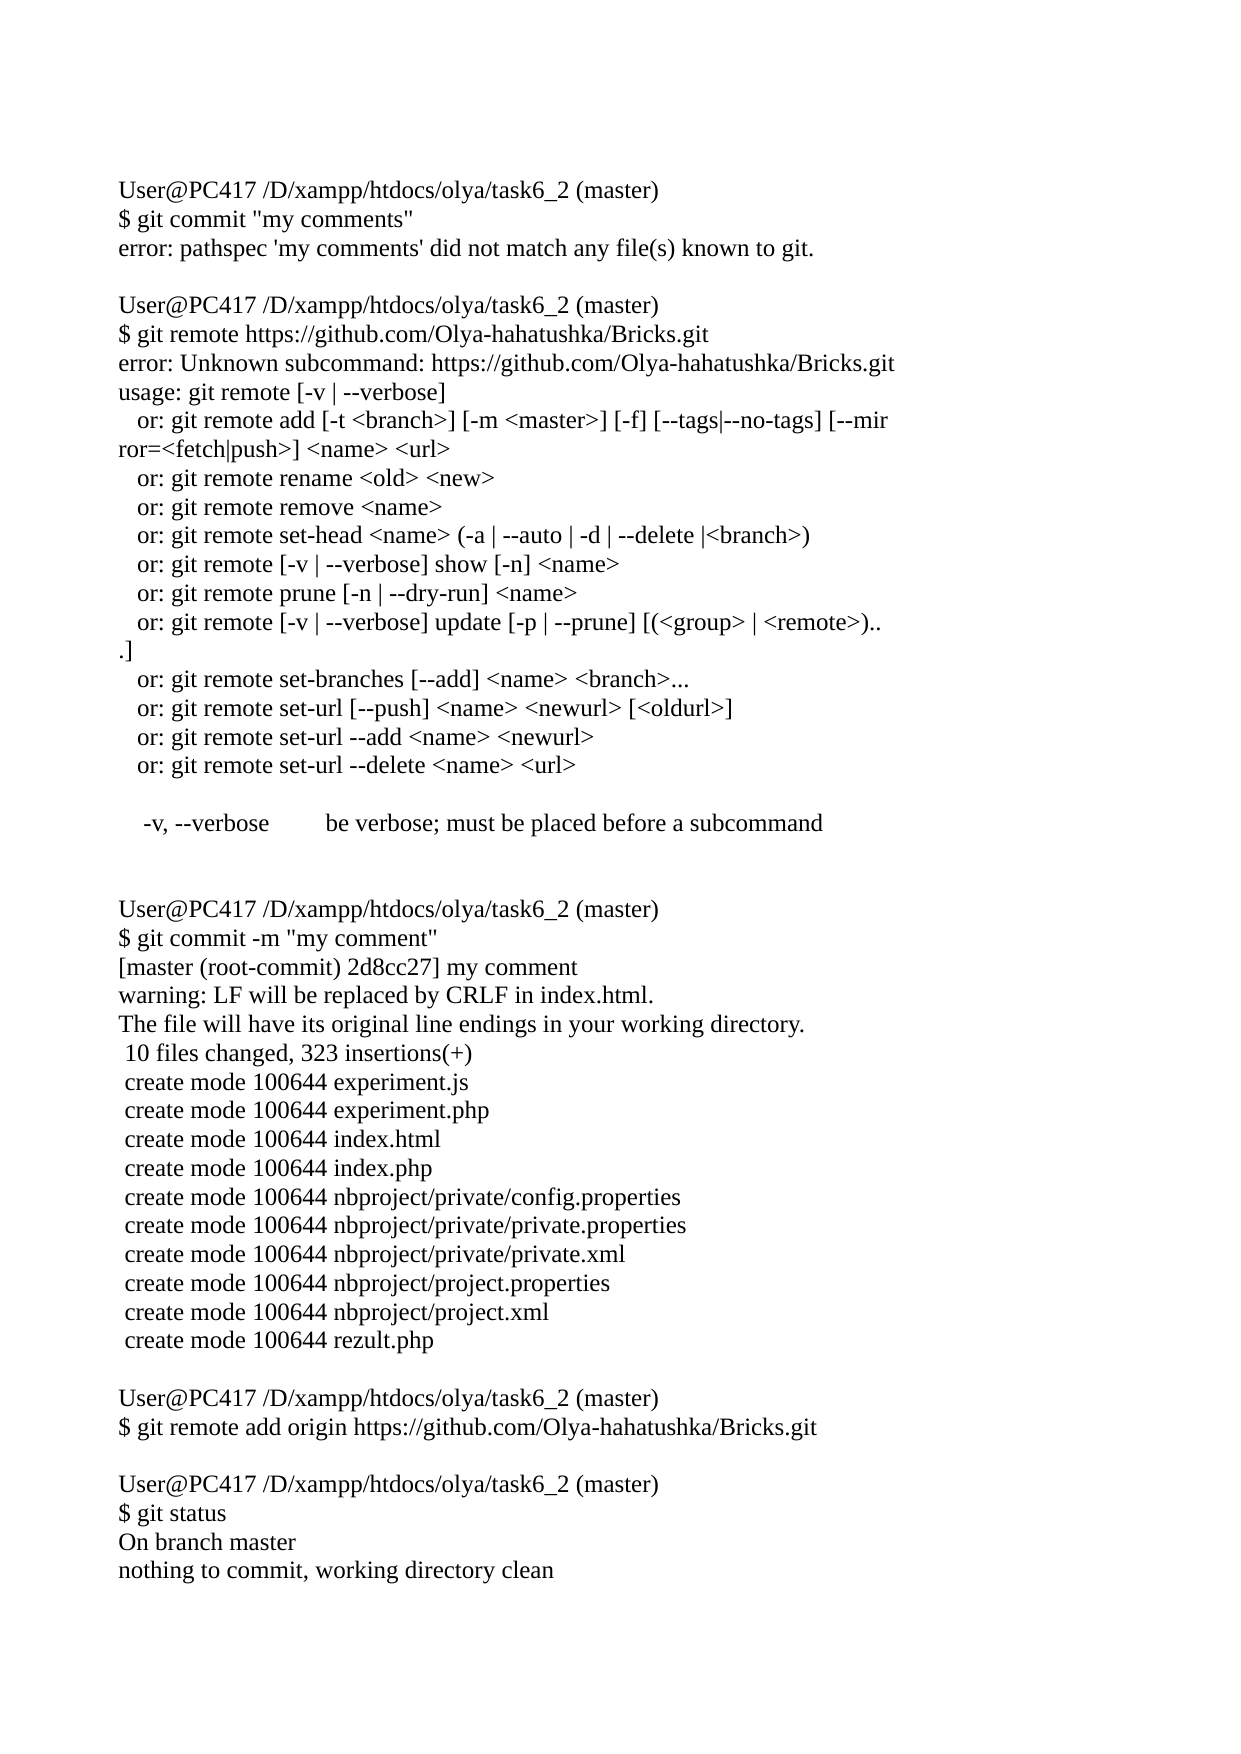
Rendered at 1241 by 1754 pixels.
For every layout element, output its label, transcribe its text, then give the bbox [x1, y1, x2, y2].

text or: git remote set-url [--push] <name> <newurl> [<oldurl>] [118, 693, 1122, 722]
text User@PC417 /D/xampp/htdocs/olya/task6_2 (master) [118, 291, 1122, 319]
text or: git remote set-url --delete <name> <url> [118, 751, 1122, 779]
text or: git remote set-branches [--add] <name> <branch>... [118, 664, 1122, 693]
text create mode 100644 experiment.js [118, 1067, 1122, 1096]
text create mode 100644 nbproject/project.xml [118, 1297, 1122, 1326]
text create mode 100644 experiment.php [118, 1096, 1122, 1124]
text or: git remote set-url --add <name> <newurl> [118, 722, 1122, 751]
text $ git status [118, 1498, 1122, 1527]
text [master (root-commit) 2d8cc27] my comment [118, 952, 1122, 981]
text create mode 100644 index.html [118, 1124, 1122, 1153]
text $ git remote https://github.com/Olya-hahatushka/Bricks.git [118, 319, 1122, 348]
text create mode 100644 nbproject/project.properties [118, 1268, 1122, 1297]
text create mode 100644 nbproject/private/config.properties [118, 1182, 1122, 1211]
text $ git commit -m "my comment" [118, 923, 1122, 952]
text create mode 100644 index.php [118, 1153, 1122, 1182]
text or: git remote add [-t <branch>] [-m <master>] [-f] [--tags|--no-tags] [--mir [118, 406, 1122, 434]
text error: pathspec 'my comments' did not match any file(s) known to git. [118, 233, 1122, 262]
text $ git remote add origin https://github.com/Olya-hahatushka/Bricks.git [118, 1412, 1122, 1441]
text User@PC417 /D/xampp/htdocs/olya/task6_2 (master) [118, 1469, 1122, 1498]
text User@PC417 /D/xampp/htdocs/olya/task6_2 (master) [118, 1383, 1122, 1412]
text usage: git remote [-v | --verbose] [118, 377, 1122, 406]
text create mode 100644 rezult.php [118, 1326, 1122, 1354]
text -v, --verbose be verbose; must be placed before a subcommand [118, 808, 1122, 837]
text The file will have its original line endings in your working directory. [118, 1009, 1122, 1038]
text .] [118, 636, 1122, 664]
text On branch master [118, 1527, 1122, 1556]
text or: git remote set-head <name> (-a | --auto | -d | --delete |<branch>) [118, 521, 1122, 549]
text or: git remote [-v | --verbose] update [-p | --prune] [(<group> | <remote>).. [118, 607, 1122, 636]
text nothing to commit, working directory clean [118, 1556, 1122, 1584]
text create mode 100644 nbproject/private/private.properties [118, 1211, 1122, 1239]
text warning: LF will be replaced by CRLF in index.html. [118, 981, 1122, 1009]
text or: git remote remove <name> [118, 492, 1122, 521]
text User@PC417 /D/xampp/htdocs/olya/task6_2 (master) [118, 894, 1122, 923]
text ror=<fetch|push>] <name> <url> [118, 434, 1122, 463]
text or: git remote rename <old> <new> [118, 463, 1122, 492]
text or: git remote [-v | --verbose] show [-n] <name> [118, 549, 1122, 578]
text error: Unknown subcommand: https://github.com/Olya-hahatushka/Bricks.git [118, 348, 1122, 377]
text $ git commit "my comments" [118, 204, 1122, 233]
text 10 files changed, 323 insertions(+) [118, 1038, 1122, 1067]
text User@PC417 /D/xampp/htdocs/olya/task6_2 (master) [118, 176, 1122, 204]
text create mode 100644 nbproject/private/private.xml [118, 1239, 1122, 1268]
text or: git remote prune [-n | --dry-run] <name> [118, 578, 1122, 607]
